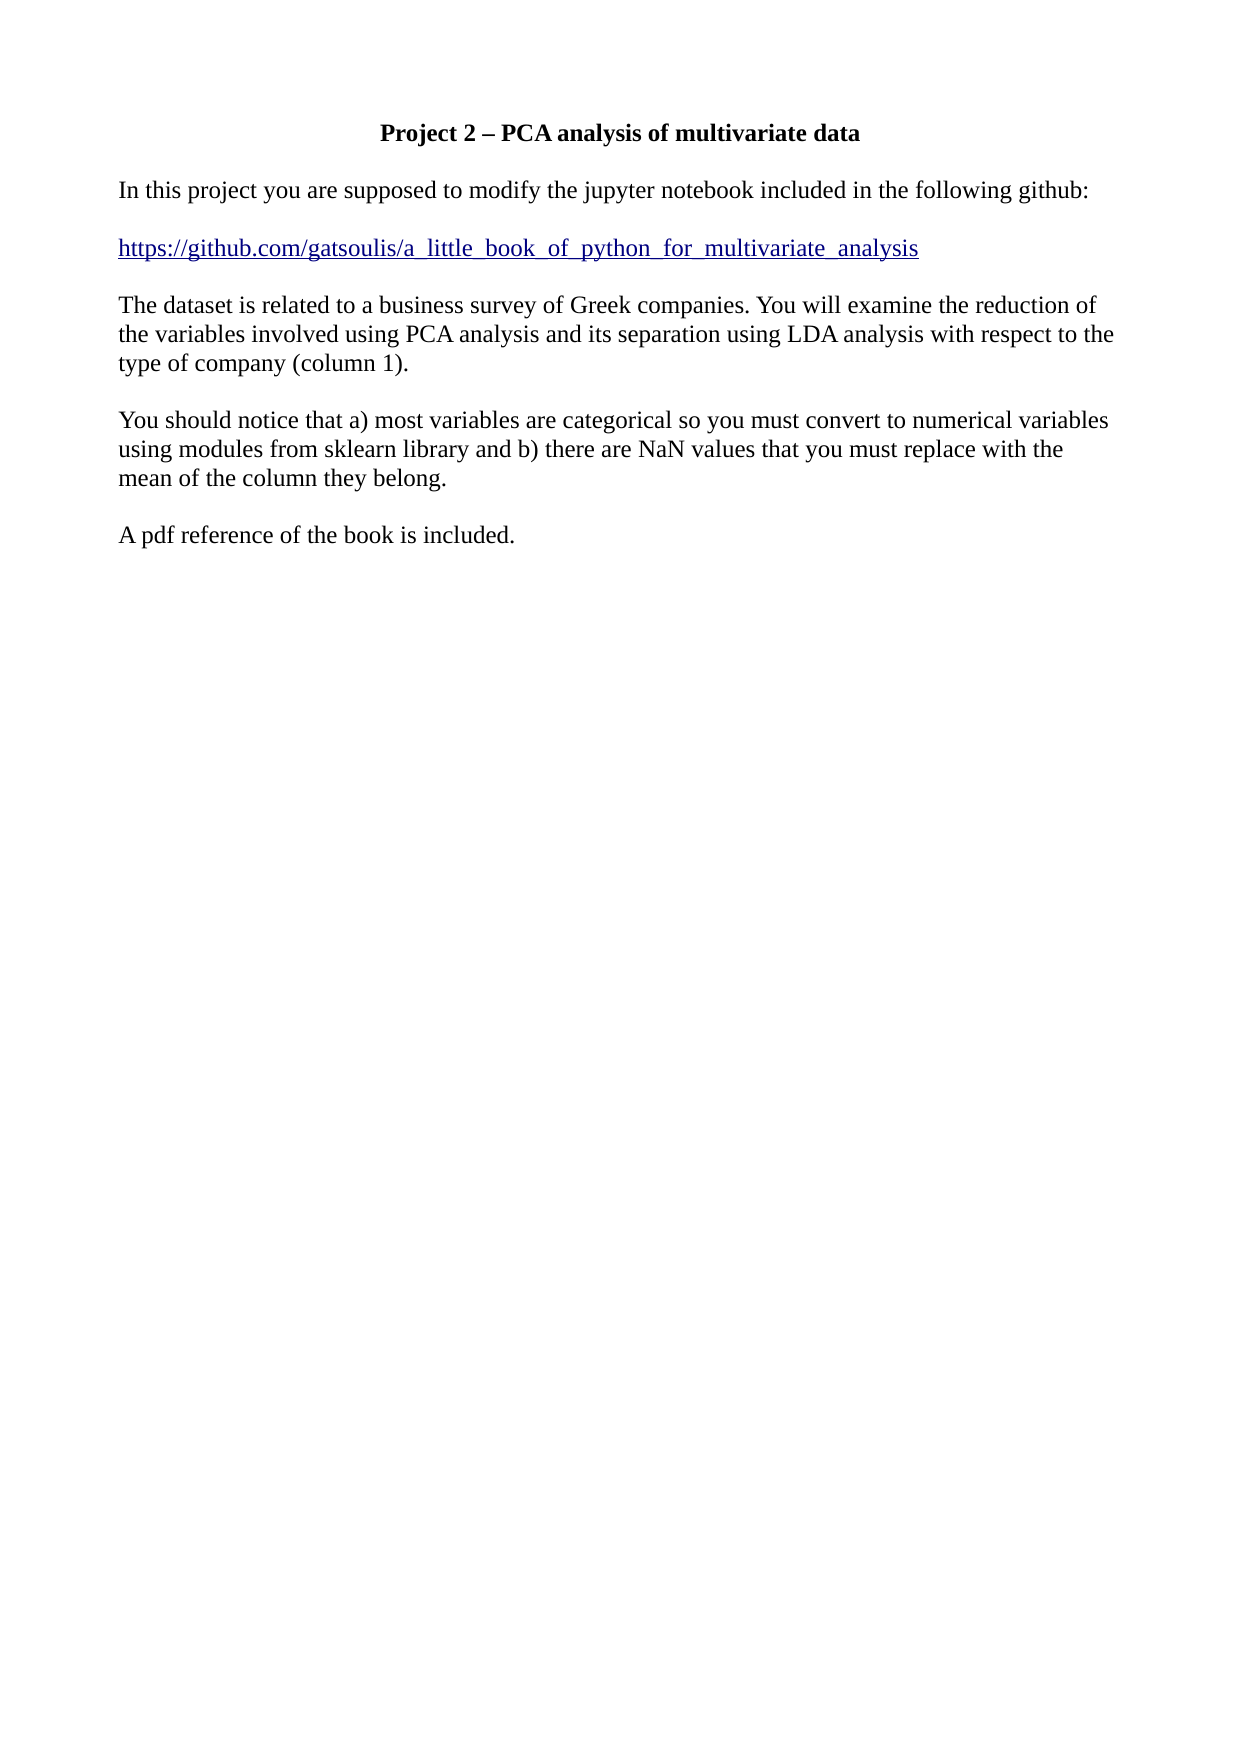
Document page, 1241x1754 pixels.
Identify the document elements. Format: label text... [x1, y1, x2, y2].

text Project 2 – PCA analysis of multivariate data [118, 118, 1122, 147]
text You should notice that a) most variables are categorical so you must convert to numerical variables using modules from sklearn library and b) there are NaN values that you must replace with the mean of the column they belong. [118, 406, 1122, 492]
text In this project you are supposed to modify the jupyter notebook included in the following github: [118, 176, 1122, 204]
text The dataset is related to a business survey of Greek companies. You will examine the reduction of the variables involved using PCA analysis and its separation using LDA analysis with respect to the type of company (column 1). [118, 291, 1122, 377]
text https://github.com/gatsoulis/a_little_book_of_python_for_multivariate_analysis [118, 233, 1122, 262]
text A pdf reference of the book is included. [118, 521, 1122, 549]
